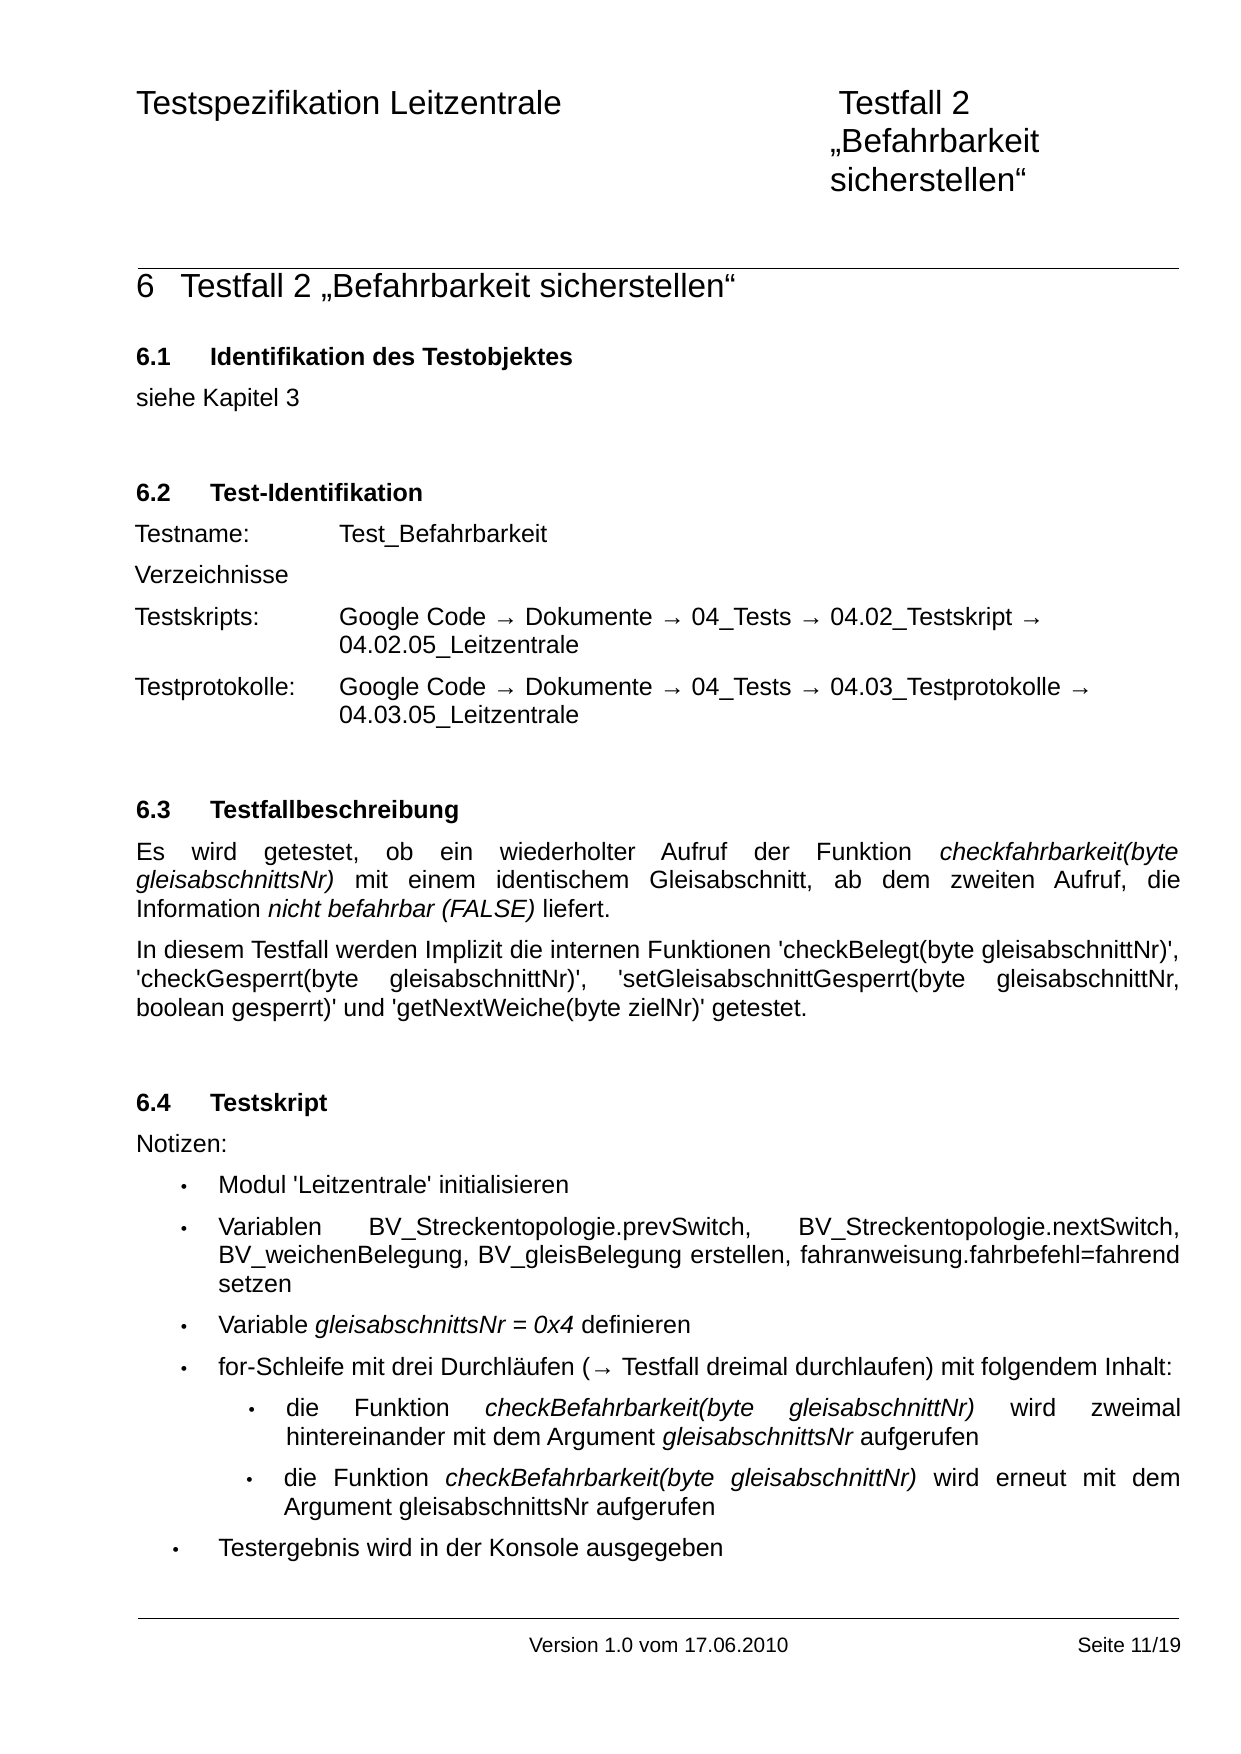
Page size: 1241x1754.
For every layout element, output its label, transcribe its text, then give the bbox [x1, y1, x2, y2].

list Variable gleisabschnittsNr = 0x4 definieren [181, 1311, 1181, 1339]
text siehe Kapitel 3 [136, 383, 1181, 412]
list die Funktion checkBefahrbarkeit(byte gleisabschnittNr) wird zweimal hintereinander mit dem Argument gleisabschnittsNr aufgerufen [248, 1393, 1181, 1451]
text Testprotokolle: Google Code → Dokumente → 04_Tests → 04.03_Testprotokolle → 04.03.05_Leitzentrale [134, 672, 1181, 729]
text Notizen: [136, 1129, 1181, 1158]
list Testergebnis wird in der Konsole ausgegeben [172, 1533, 1181, 1562]
subtitle Testfallbeschreibung [136, 796, 1181, 824]
text Es wird getestet, ob ein wiederholter Aufruf der Funktion checkfahrbarkeit(byte gleisabschnittsNr) mit einem identischem Gleisabschnitt, ab dem zweiten Aufruf, die Information nicht befahrbar (FALSE) liefert. [136, 837, 1181, 923]
text Verzeichnisse [134, 561, 1181, 589]
subtitle Testfall 2 „Befahrbarkeit sicherstellen“ [136, 289, 1181, 304]
text Testname: Test_Befahrbarkeit [134, 519, 1181, 548]
subtitle Test-Identifikation [136, 478, 1181, 507]
list Modul 'Leitzentrale' initialisieren [181, 1171, 1181, 1199]
text In diesem Testfall werden Implizit die internen Funktionen 'checkBelegt(byte gleisabschnittNr)', 'checkGesperrt(byte gleisabschnittNr)', 'setGleisabschnittGesperrt(byte gleisabschnittNr, boolean gesperrt)' und 'getNextWeiche(byte zielNr)' getestet. [136, 936, 1181, 1022]
text Testskripts: Google Code → Dokumente → 04_Tests → 04.02_Testskript → 04.02.05_Leitzentrale [134, 602, 1181, 659]
list for-Schleife mit drei Durchläufen (→ Testfall dreimal durchlaufen) mit folgendem Inhalt: [181, 1352, 1181, 1381]
subtitle Testskript [136, 1088, 1181, 1117]
subtitle Identifikation des Testobjektes [136, 342, 1181, 371]
list die Funktion checkBefahrbarkeit(byte gleisabschnittNr) wird erneut mit dem Argument gleisabschnittsNr aufgerufen [246, 1463, 1181, 1521]
list Variablen BV_Streckentopologie.prevSwitch, BV_Streckentopologie.nextSwitch, BV_weichenBelegung, BV_gleisBelegung erstellen, fahranweisung.fahrbefehl=fahrend setzen [181, 1212, 1181, 1298]
